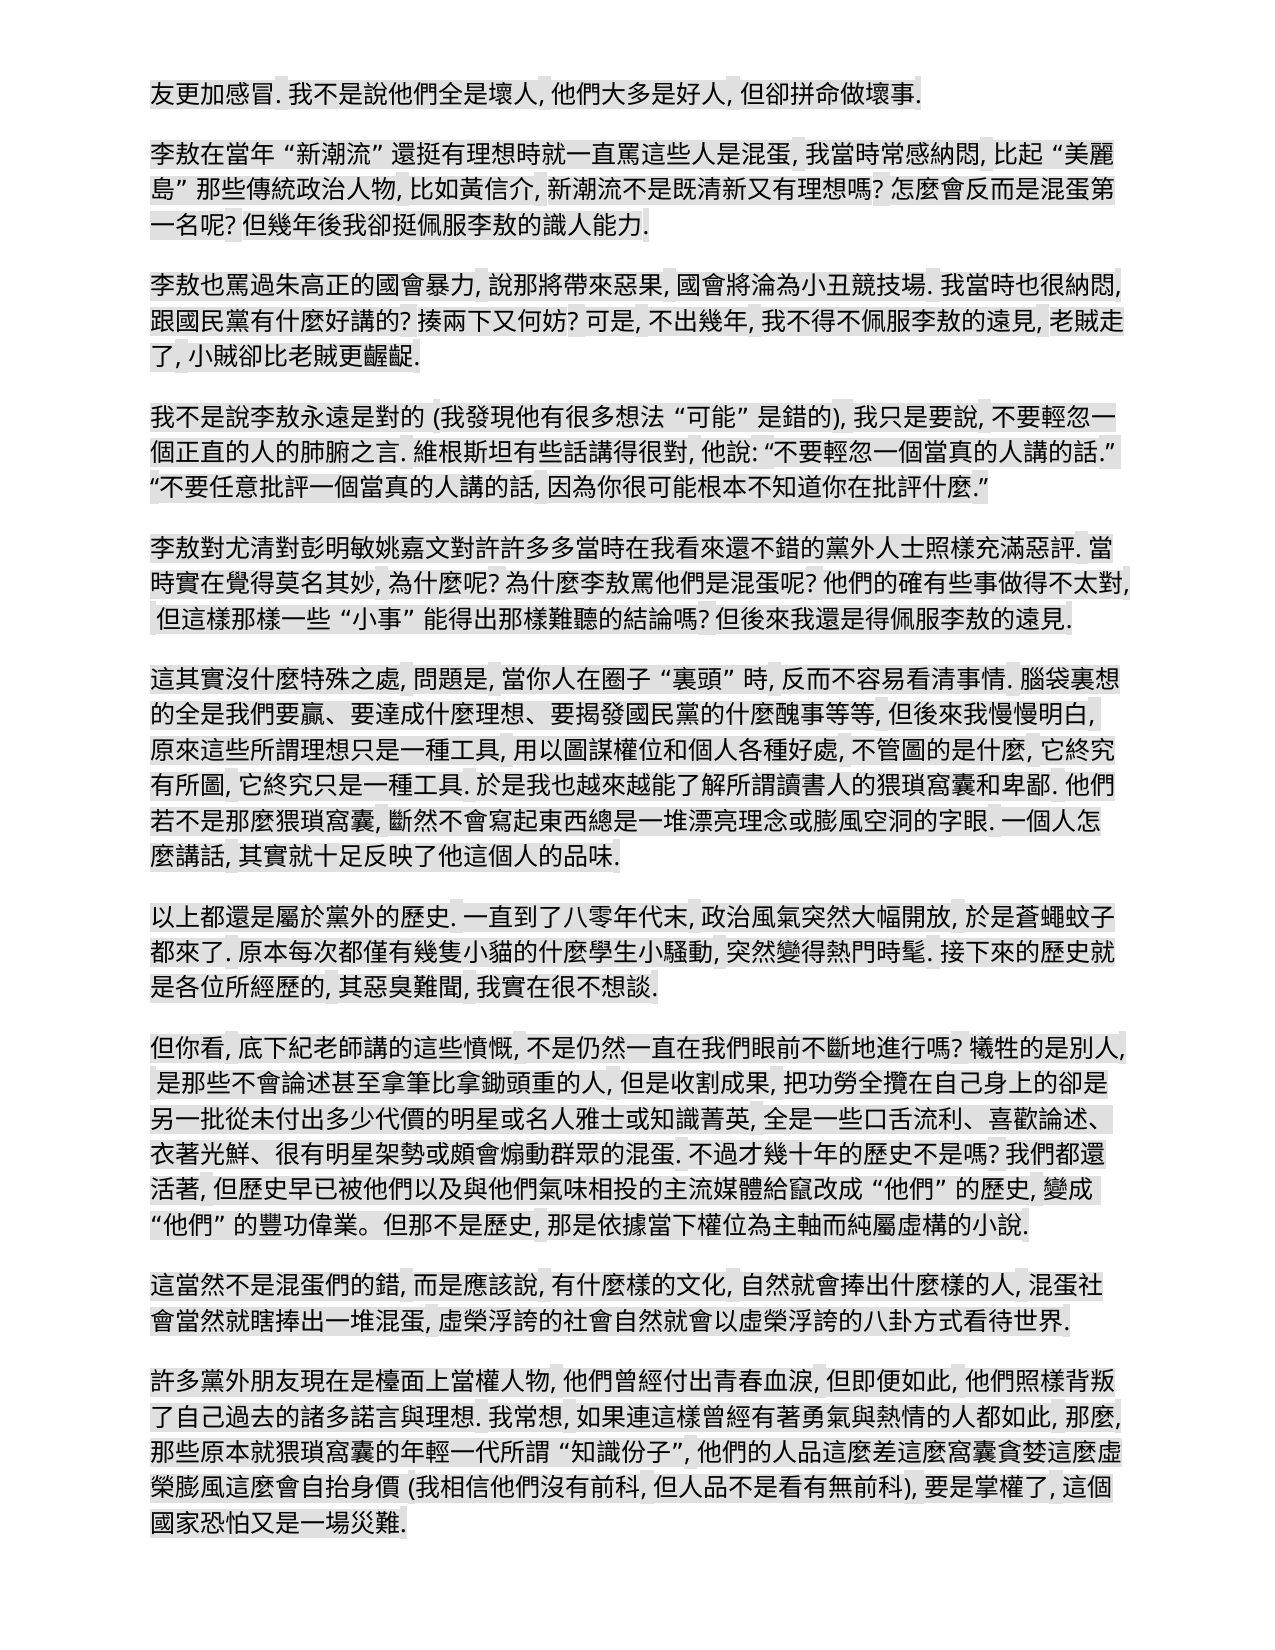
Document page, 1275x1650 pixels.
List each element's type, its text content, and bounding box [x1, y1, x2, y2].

text 這當然不是混蛋們的錯, 而是應該說, 有什麼樣的文化, 自然就會捧出什麼樣的人, 混蛋社會當然就瞎捧出一堆混蛋, 虛榮浮誇的社會自然就會以虛榮浮誇的八卦方式看待世界. [150, 1267, 1125, 1337]
text 這其實沒什麼特殊之處, 問題是, 當你人在圈子 “裏頭” 時, 反而不容易看清事情. 腦袋裏想的全是我們要贏、要達成什麼理想、要揭發國民黨的什麼醜事等等, 但後來我慢慢明白, 原來這些所謂理想只是一種工具, 用以圖謀權位和個人各種好處, 不管圖的是什麼, 它終究有所圖, 它終究只是一種工具. 於是我也越來越能了解所謂讀書人的猥瑣窩囊和卑鄙. 他們若不是那麼猥瑣窩囊, 斷然不會寫起東西總是一堆漂亮理念或膨風空洞的字眼. 一個人怎麼講話, 其實就十足反映了他這個人的品味. [150, 660, 1125, 873]
text 李敖對尤清對彭明敏姚嘉文對許許多多當時在我看來還不錯的黨外人士照樣充滿惡評. 當時實在覺得莫名其妙, 為什麼呢? 為什麼李敖罵他們是混蛋呢? 他們的確有些事做得不太對, 但這樣那樣一些 “小事” 能得出那樣難聽的結論嗎? 但後來我還是得佩服李敖的遠見. [150, 529, 1125, 635]
text 許多黨外朋友現在是檯面上當權人物, 他們曾經付出青春血淚, 但即便如此, 他們照樣背叛了自己過去的諸多諾言與理想. 我常想, 如果連這樣曾經有著勇氣與熱情的人都如此, 那麼, 那些原本就猥瑣窩囊的年輕一代所謂 “知識份子”, 他們的人品這麼差這麼窩囊貪婪這麼虛榮膨風這麼會自抬身價 (我相信他們沒有前科, 但人品不是看有無前科), 要是掌權了, 這個國家恐怕又是一場災難. [150, 1362, 1125, 1539]
text 以上都還是屬於黨外的歷史. 一直到了八零年代末, 政治風氣突然大幅開放, 於是蒼蠅蚊子都來了. 原本每次都僅有幾隻小貓的什麼學生小騷動, 突然變得熱門時髦. 接下來的歷史就是各位所經歷的, 其惡臭難聞, 我實在很不想談. [150, 898, 1125, 1004]
text 但你看, 底下紀老師講的這些憤慨, 不是仍然一直在我們眼前不斷地進行嗎? 犧牲的是別人, 是那些不會論述甚至拿筆比拿鋤頭重的人, 但是收割成果, 把功勞全攬在自己身上的卻是另一批從未付出多少代價的明星或名人雅士或知識菁英, 全是一些口舌流利、喜歡論述、衣著光鮮、很有明星架勢或頗會煽動群眾的混蛋. 不過才幾十年的歷史不是嗎? 我們都還活著, 但歷史早已被他們以及與他們氣味相投的主流媒體給竄改成 “他們” 的歷史, 變成 “他們” 的豐功偉業。但那不是歷史, 那是依據當下權位為主軸而純屬虛構的小說. [150, 1029, 1125, 1242]
text 李敖在當年 “新潮流” 還挺有理想時就一直罵這些人是混蛋, 我當時常感納悶, 比起 “美麗島” 那些傳統政治人物, 比如黃信介, 新潮流不是既清新又有理想嗎? 怎麼會反而是混蛋第一名呢? 但幾年後我卻挺佩服李敖的識人能力. [150, 135, 1125, 242]
text 友更加感冒. 我不是說他們全是壞人, 他們大多是好人, 但卻拼命做壞事. [150, 75, 1125, 110]
text 李敖也罵過朱高正的國會暴力, 說那將帶來惡果, 國會將淪為小丑競技場. 我當時也很納悶, 跟國民黨有什麼好講的? 揍兩下又何妨? 可是, 不出幾年, 我不得不佩服李敖的遠見, 老賊走了, 小賊卻比老賊更齷齪. [150, 267, 1125, 373]
text 我不是說李敖永遠是對的 (我發現他有很多想法 “可能” 是錯的), 我只是要說, 不要輕忽一個正直的人的肺腑之言. 維根斯坦有些話講得很對, 他說: “不要輕忽一個當真的人講的話.” “不要任意批評一個當真的人講的話, 因為你很可能根本不知道你在批評什麼.” [150, 398, 1125, 504]
